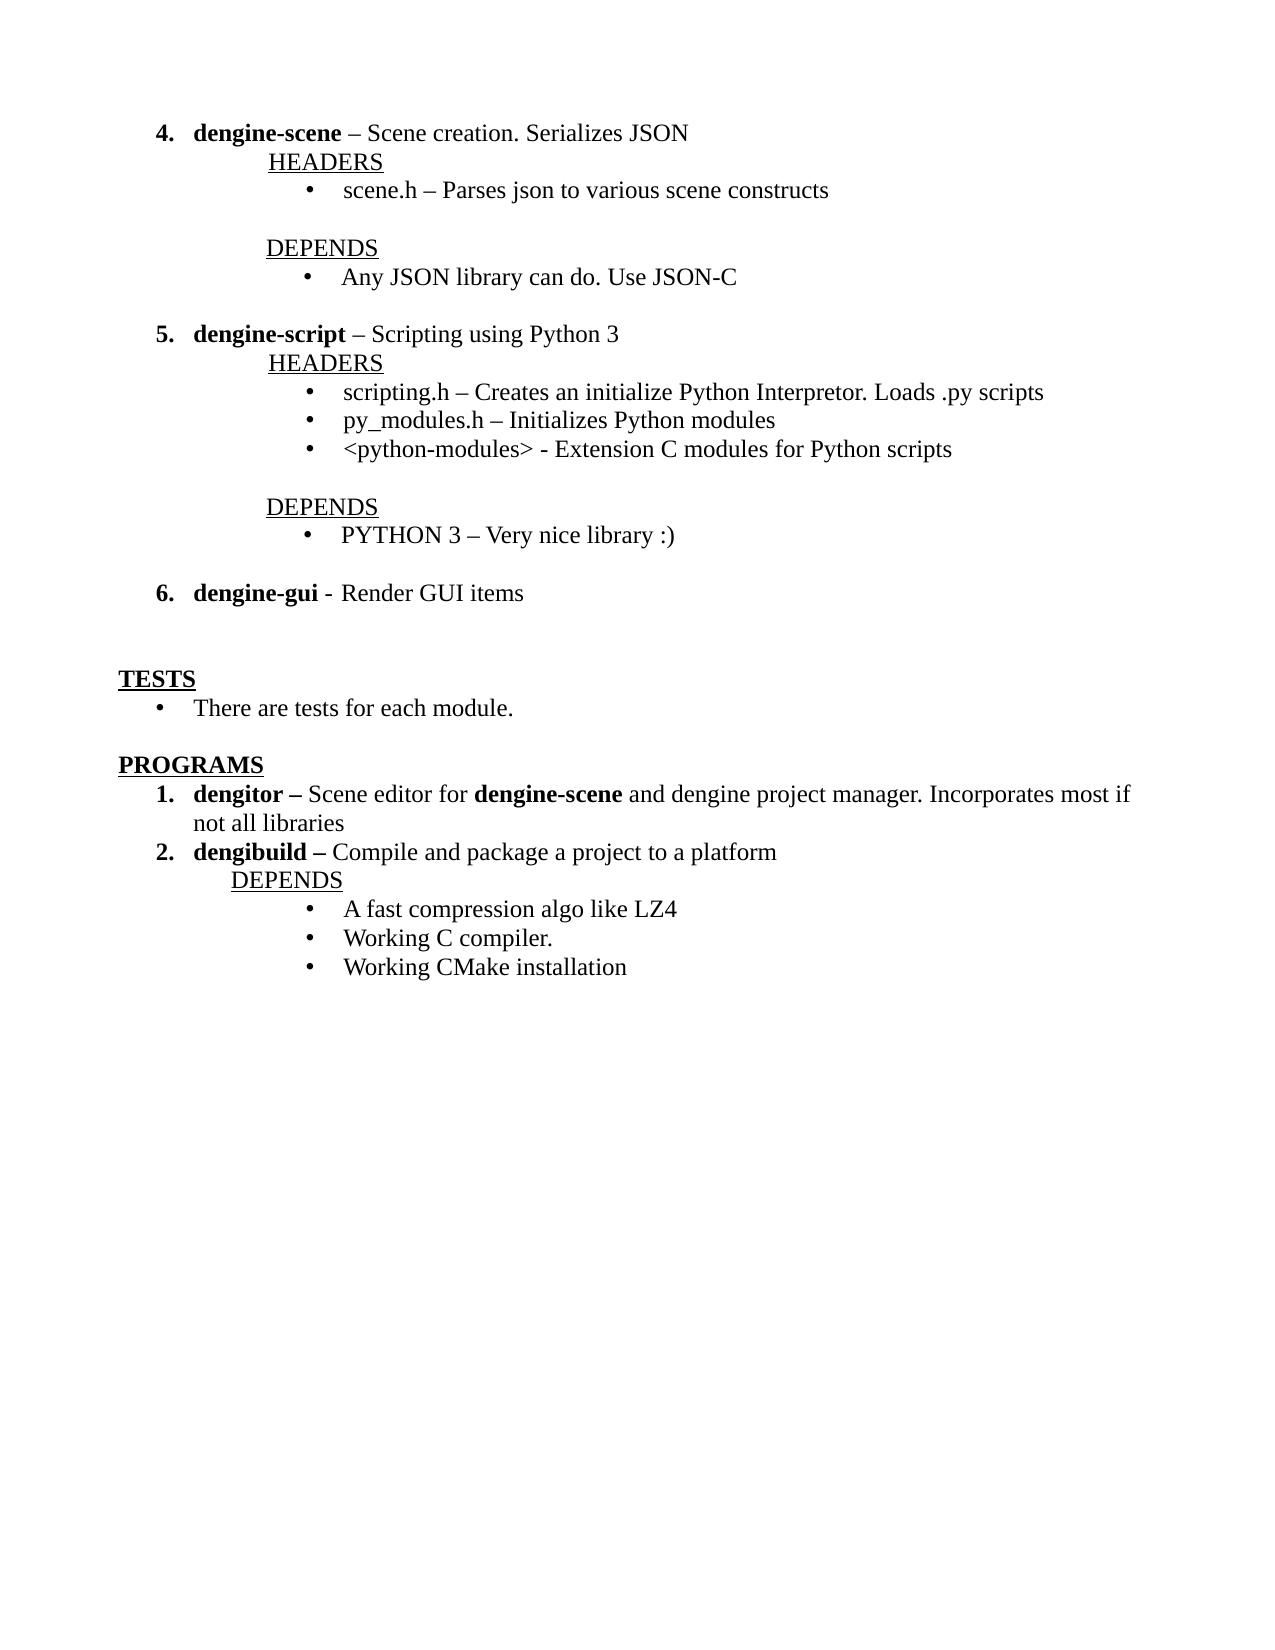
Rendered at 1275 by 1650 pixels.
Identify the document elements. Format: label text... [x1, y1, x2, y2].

list dengine-script – Scripting using Python 3 [156, 319, 1157, 348]
list dengine-scene – Scene creation. Serializes JSON [156, 118, 1157, 147]
list scene.h – Parses json to various scene constructs [306, 176, 1157, 204]
list HEADERS [231, 147, 1157, 176]
text TESTS [118, 664, 1157, 693]
list DEPENDS [193, 866, 1157, 894]
list There are tests for each module. [156, 693, 1157, 722]
list scripting.h – Creates an initialize Python Interpretor. Loads .py scripts [306, 377, 1157, 406]
list <python-modules> - Extension C modules for Python scripts [306, 434, 1157, 463]
list dengine-gui - Render GUI items [156, 578, 1157, 607]
list HEADERS [231, 348, 1157, 377]
list Any JSON library can do. Use JSON-C [303, 262, 1157, 291]
list PYTHON 3 – Very nice library :) [303, 521, 1157, 549]
list py_modules.h – Initializes Python modules [306, 406, 1157, 434]
list A fast compression algo like LZ4 [306, 894, 1157, 923]
list dengibuild – Compile and package a project to a platform [156, 837, 1157, 866]
text DEPENDS [118, 492, 1157, 521]
list dengitor – Scene editor for dengine-scene and dengine project manager. Incorporates most if not all libraries [156, 779, 1157, 837]
text PROGRAMS [118, 751, 1157, 779]
list Working C compiler. [306, 923, 1157, 952]
text DEPENDS [118, 233, 1157, 262]
list Working CMake installation [306, 952, 1157, 981]
